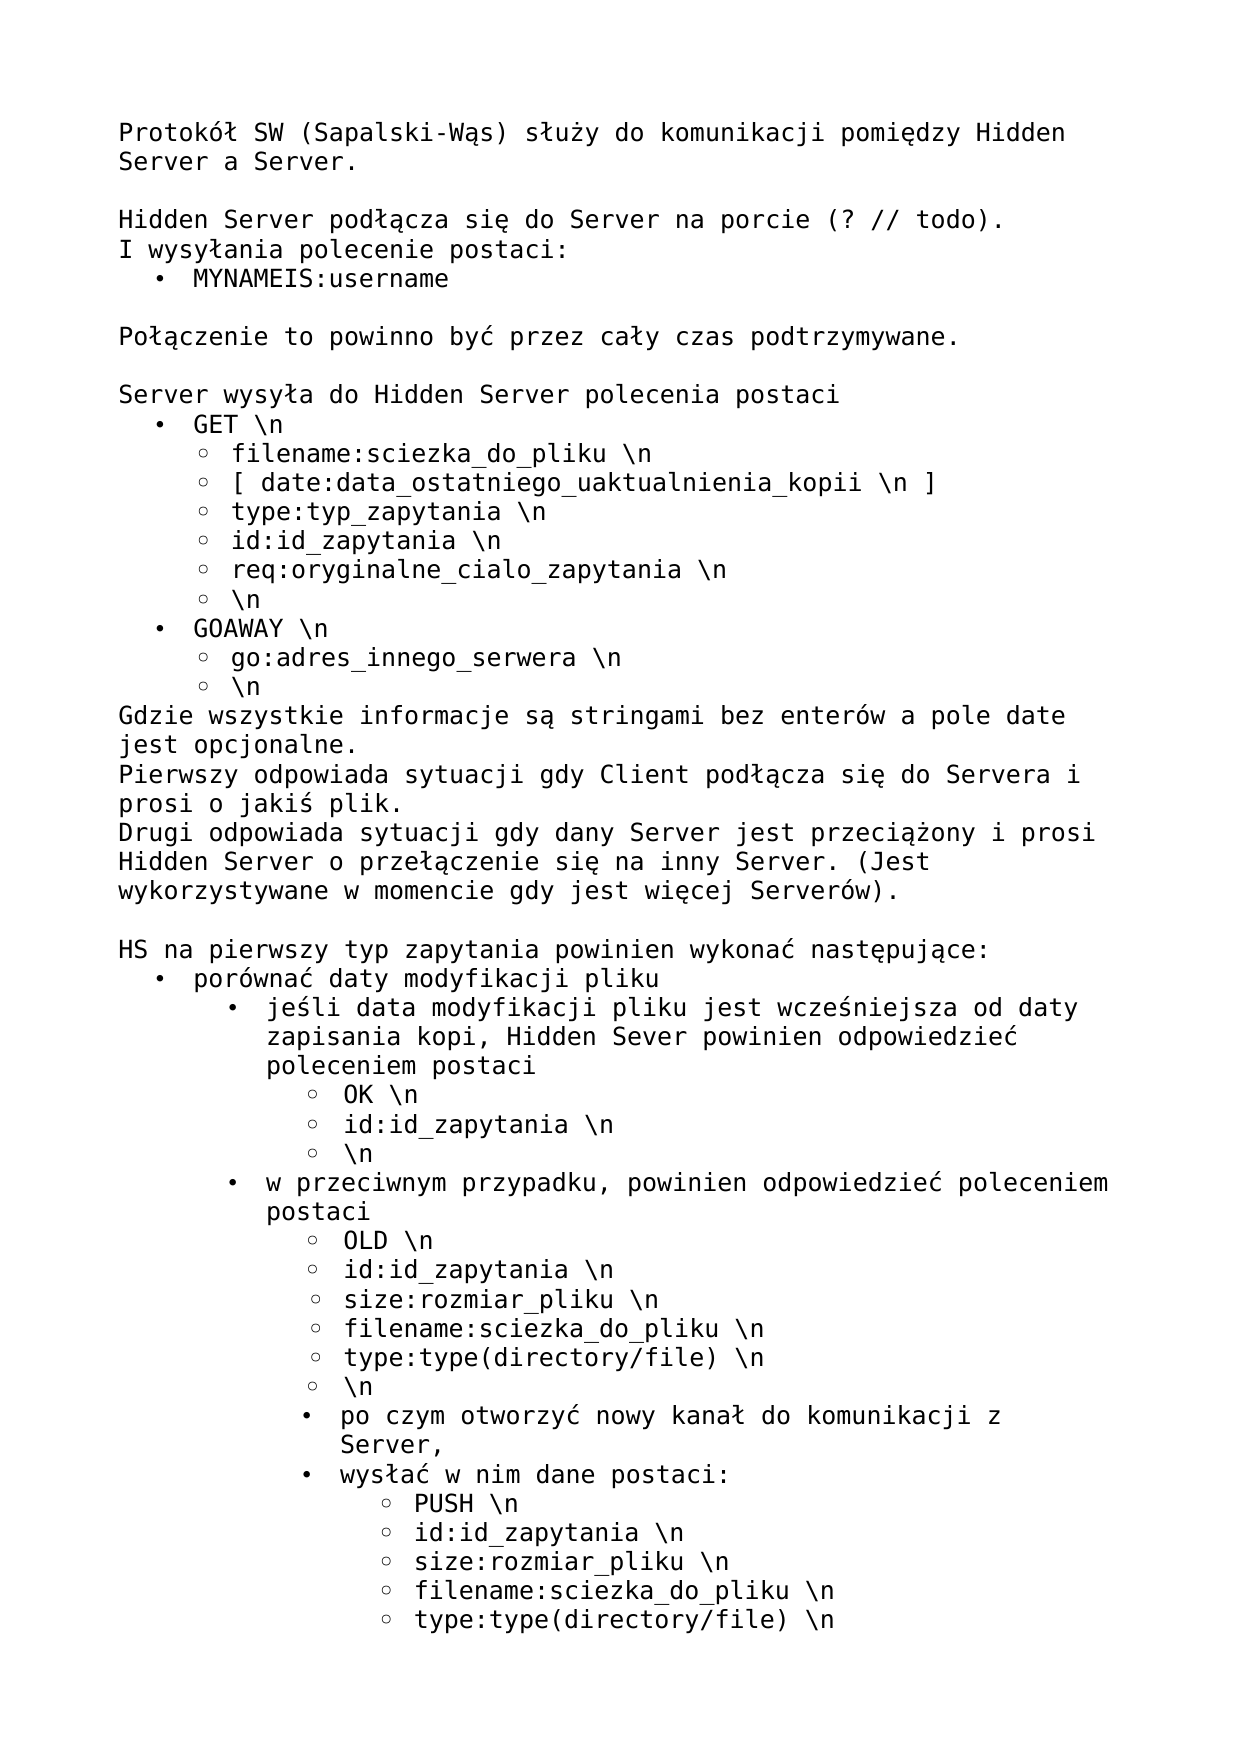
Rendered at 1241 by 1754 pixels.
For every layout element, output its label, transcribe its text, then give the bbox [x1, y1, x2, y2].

list GOAWAY \n [156, 614, 1122, 643]
list \n [193, 585, 1122, 614]
list OK \n [302, 1081, 1122, 1110]
list filename:sciezka_do_pliku \n [306, 1314, 1122, 1343]
list wysłać w nim dane postaci: [302, 1460, 1122, 1489]
text Server wysyła do Hidden Server polecenia postaci [118, 381, 1122, 410]
text Hidden Server podłącza się do Server na porcie (? // todo). [118, 206, 1122, 235]
list \n [302, 1372, 1122, 1401]
list po czym otworzyć nowy kanał do komunikacji z Server, [302, 1401, 1122, 1460]
list \n [193, 672, 1122, 701]
list porównać daty modyfikacji pliku [156, 964, 1122, 993]
list filename:sciezka_do_pliku \n [193, 439, 1122, 468]
list type:typ_zapytania \n [193, 497, 1122, 526]
text Drugi odpowiada sytuacji gdy dany Server jest przeciążony i prosi Hidden Server o przełączenie się na inny Server. (Jest wykorzystywane w momencie gdy jest więcej Serverów). [118, 818, 1122, 906]
text I wysyłania polecenie postaci: [118, 235, 1122, 264]
list GET \n [156, 410, 1122, 439]
list size:rozmiar_pliku \n [306, 1285, 1122, 1314]
list PUSH \n [376, 1489, 1122, 1518]
list \n [302, 1139, 1122, 1168]
list jeśli data modyfikacji pliku jest wcześniejsza od daty zapisania kopi, Hidden Sever powinien odpowiedzieć poleceniem postaci [228, 993, 1122, 1081]
list OLD \n [302, 1226, 1122, 1256]
list id:id_zapytania \n [193, 526, 1122, 556]
text Połączenie to powinno być przez cały czas podtrzymywane. [118, 322, 1122, 351]
list go:adres_innego_serwera \n [193, 643, 1122, 672]
text Gdzie wszystkie informacje są stringami bez enterów a pole date jest opcjonalne. [118, 701, 1122, 760]
list type:type(directory/file) \n [306, 1343, 1122, 1372]
list req:oryginalne_cialo_zapytania \n [193, 556, 1122, 585]
text HS na pierwszy typ zapytania powinien wykonać następujące: [118, 935, 1122, 964]
list id:id_zapytania \n [376, 1518, 1122, 1547]
list id:id_zapytania \n [302, 1256, 1122, 1285]
list w przeciwnym przypadku, powinien odpowiedzieć poleceniem postaci [228, 1168, 1122, 1226]
list filename:sciezka_do_pliku \n [376, 1576, 1122, 1606]
list [ date:data_ostatniego_uaktualnienia_kopii \n ] [193, 468, 1122, 497]
text Pierwszy odpowiada sytuacji gdy Client podłącza się do Servera i prosi o jakiś plik. [118, 760, 1122, 818]
list size:rozmiar_pliku \n [376, 1547, 1122, 1576]
list MYNAMEIS:username [156, 264, 1122, 293]
list id:id_zapytania \n [302, 1110, 1122, 1139]
list type:type(directory/file) \n [376, 1606, 1122, 1635]
text Protokół SW (Sapalski-Wąs) służy do komunikacji pomiędzy Hidden Server a Server. [118, 118, 1122, 176]
